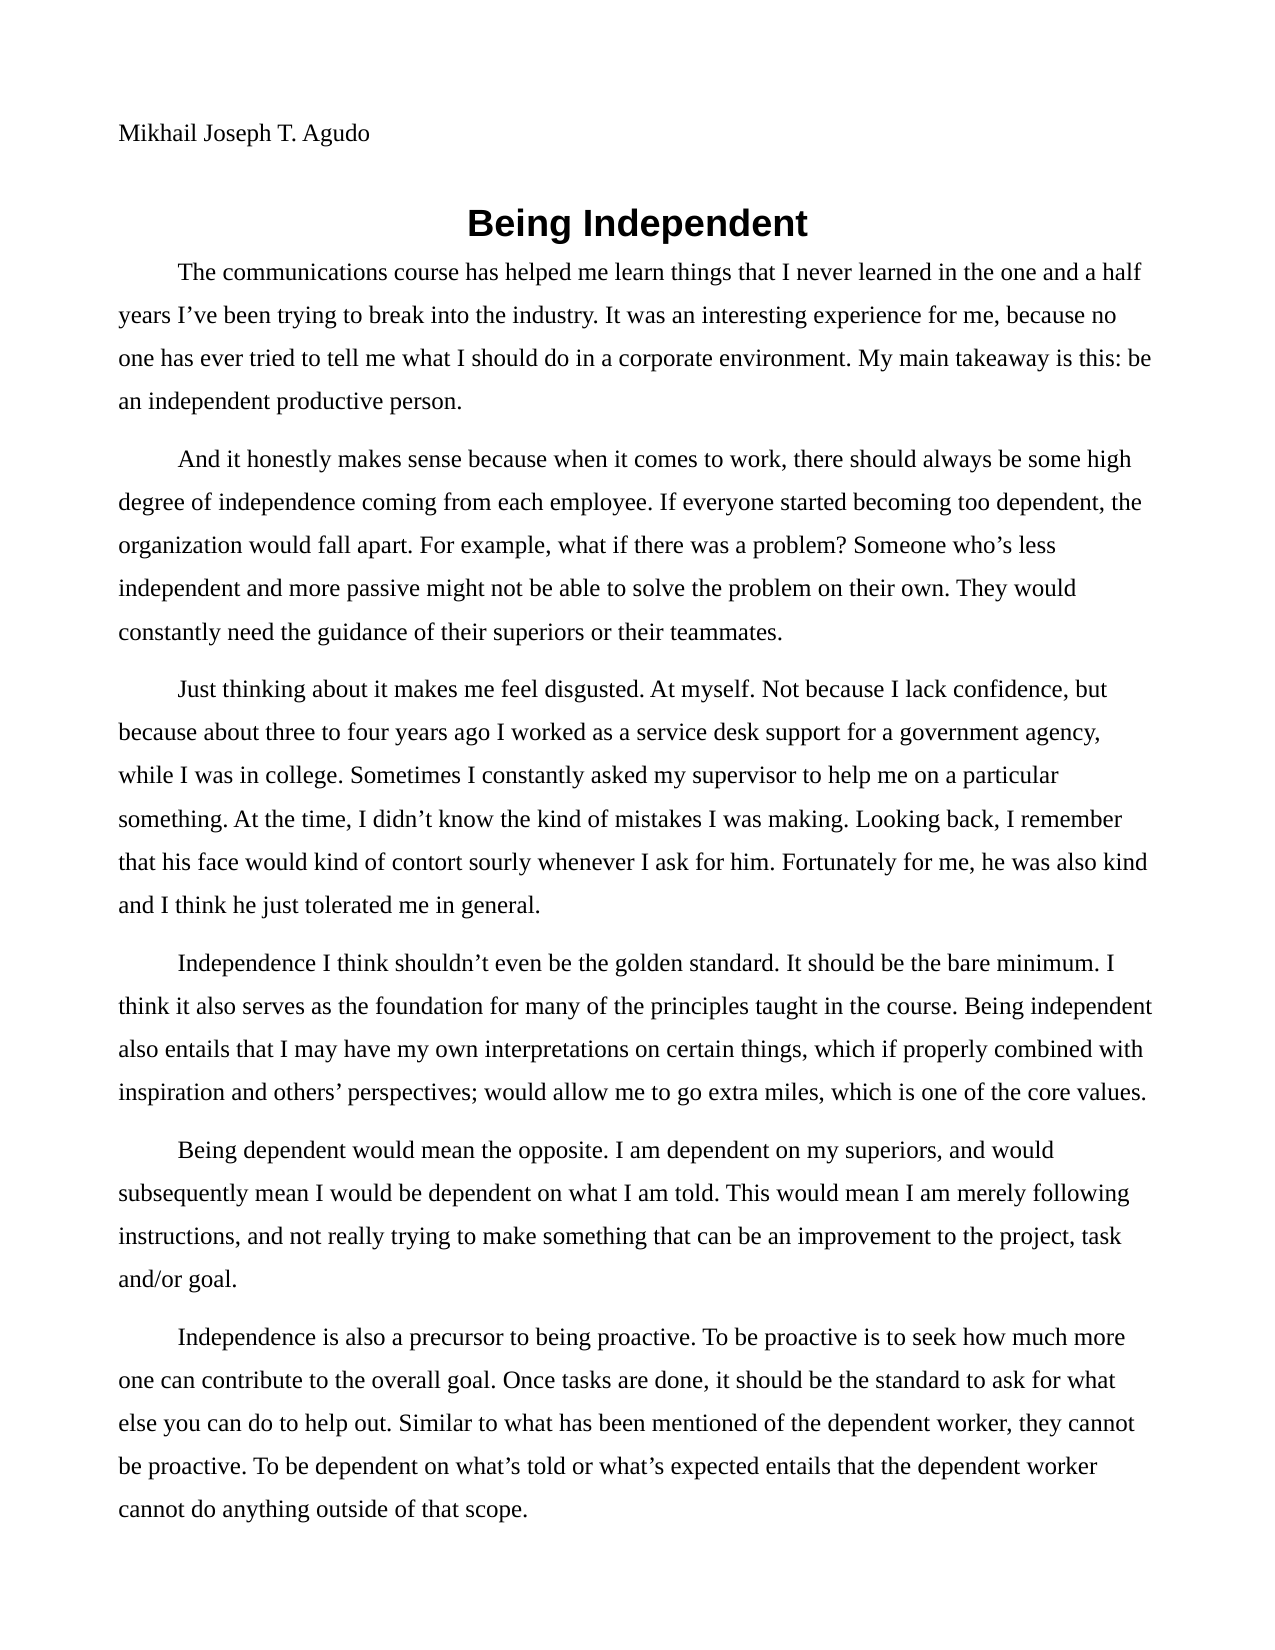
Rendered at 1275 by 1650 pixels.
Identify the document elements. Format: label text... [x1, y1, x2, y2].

text Independence I think shouldn’t even be the golden standard. It should be the bare minimum. I think it also serves as the foundation for many of the principles taught in the course. Being independent also entails that I may have my own interpretations on certain things, which if properly combined with inspiration and others’ perspectives; would allow me to go extra miles, which is one of the core values. [118, 948, 1157, 1106]
text Mikhail Joseph T. Agudo [118, 118, 1157, 147]
text Independence is also a precursor to being proactive. To be proactive is to seek how much more one can contribute to the overall goal. Once tasks are done, it should be the standard to ask for what else you can do to help out. Similar to what has been mentioned of the dependent worker, they cannot be proactive. To be dependent on what’s told or what’s expected entails that the dependent worker cannot do anything outside of that scope. [118, 1322, 1157, 1523]
subtitle Being Independent [118, 201, 1157, 244]
text Being dependent would mean the opposite. I am dependent on my superiors, and would subsequently mean I would be dependent on what I am told. This would mean I am merely following instructions, and not really trying to make something that can be an improvement to the project, task and/or goal. [118, 1135, 1157, 1293]
text Just thinking about it makes me feel disgusted. At myself. Not because I lack confidence, but because about three to four years ago I worked as a service desk support for a government agency, while I was in college. Sometimes I constantly asked my supervisor to help me on a particular something. At the time, I didn’t know the kind of mistakes I was making. Looking back, I remember that his face would kind of contort sourly whenever I ask for him. Fortunately for me, he was also kind and I think he just tolerated me in general. [118, 674, 1157, 919]
text And it honestly makes sense because when it comes to work, there should always be some high degree of independence coming from each employee. If everyone started becoming too dependent, the organization would fall apart. For example, what if there was a problem? Someone who’s less independent and more passive might not be able to solve the problem on their own. They would constantly need the guidance of their superiors or their teammates. [118, 444, 1157, 645]
text The communications course has helped me learn things that I never learned in the one and a half years I’ve been trying to break into the industry. It was an interesting experience for me, because no one has ever tried to tell me what I should do in a corporate environment. My main takeaway is this: be an independent productive person. [118, 257, 1157, 415]
